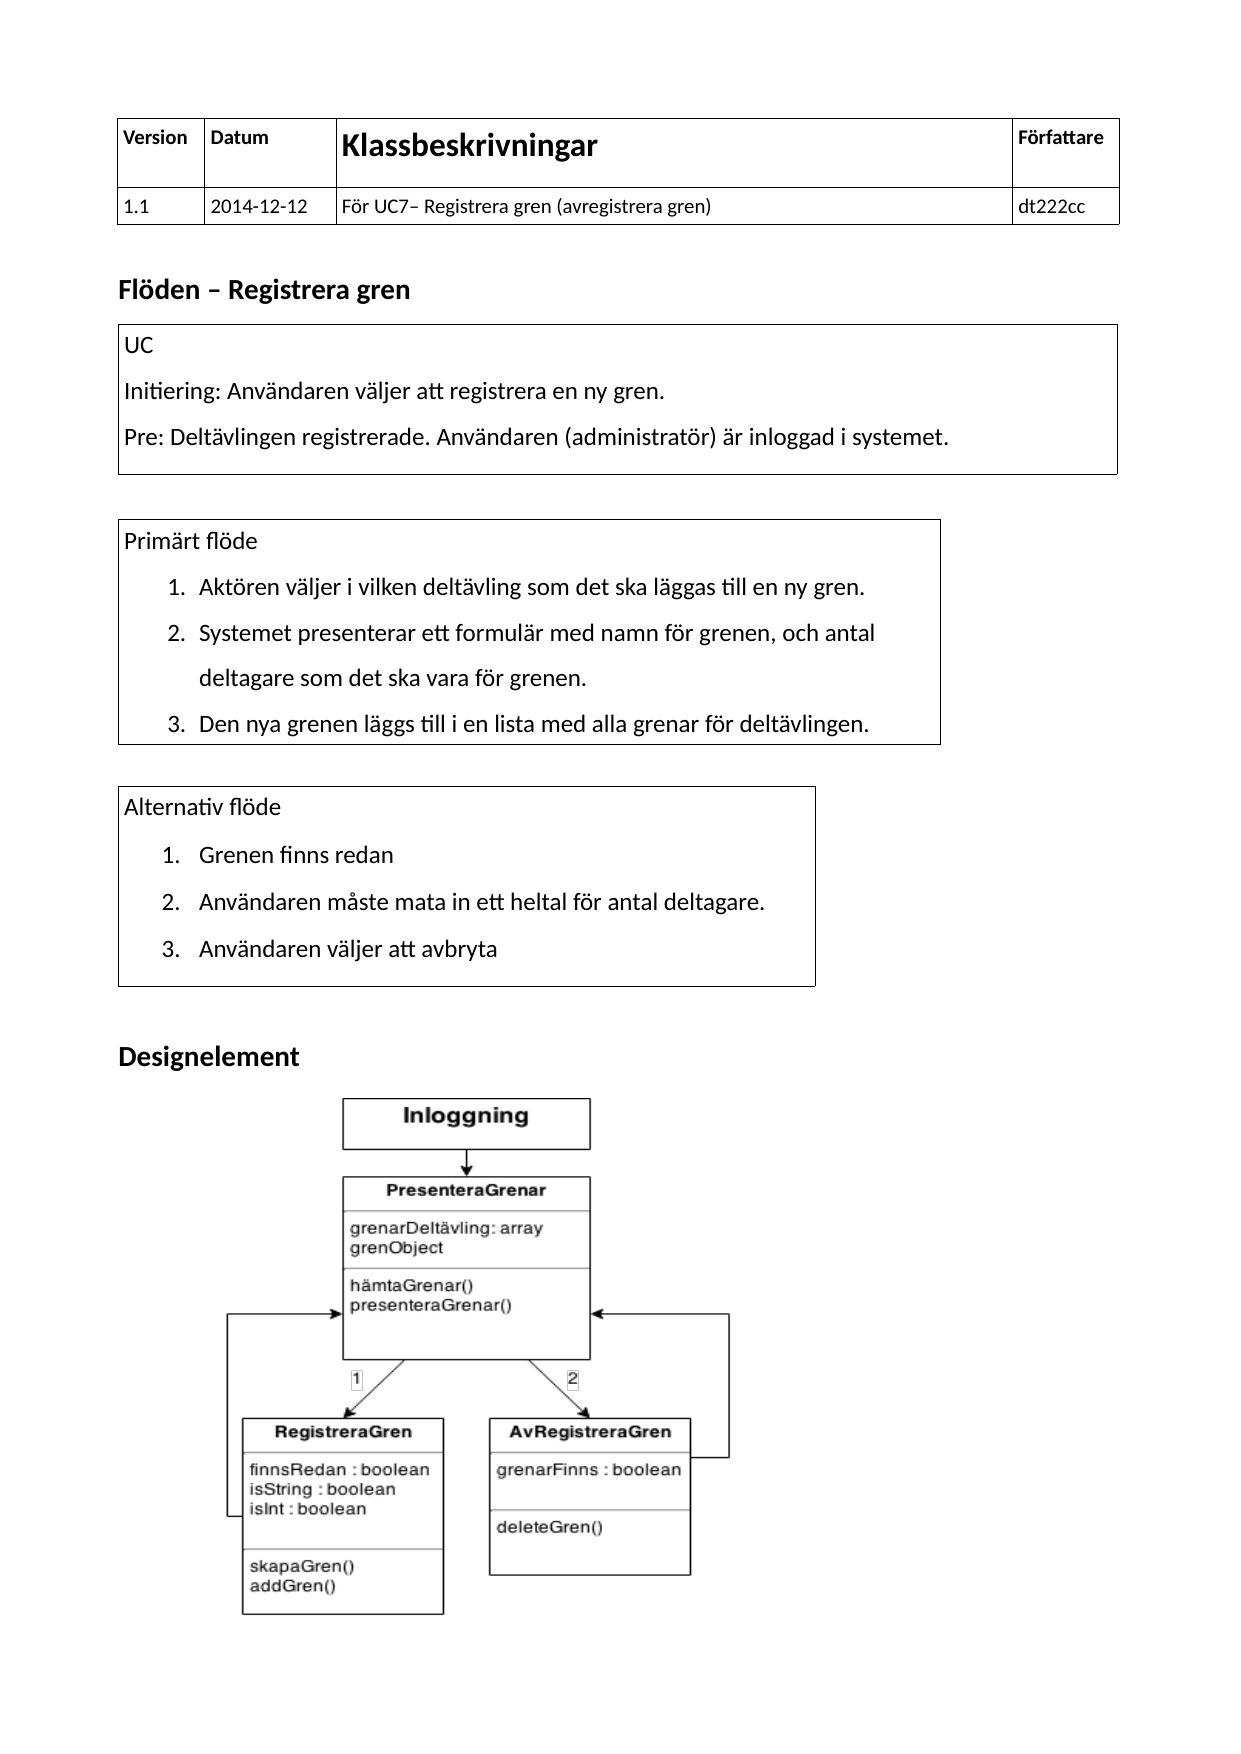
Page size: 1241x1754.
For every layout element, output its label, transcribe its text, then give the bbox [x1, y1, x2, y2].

table_header Författare [1013, 119, 1119, 187]
table_cell dt222cc [1013, 188, 1119, 224]
text Designelement [118, 1038, 1122, 1074]
table_header Version [118, 119, 204, 187]
table_header Alternativ flöde Grenen finns redan Användaren måste mata in ett heltal för antal deltagare. Användaren väljer att avbryta [119, 787, 815, 986]
table_header Primärt flöde Aktören väljer i vilken deltävling som det ska läggas till en ny gren. Systemet presenterar ett formulär med namn för grenen, och antal deltagare som det ska vara för grenen. Den nya grenen läggs till i en lista med alla grenar för deltävlingen. [119, 520, 940, 744]
picture [216, 1098, 744, 1619]
table_cell 1.1 [118, 188, 204, 224]
table_header Datum [205, 119, 336, 187]
table_cell För UC7– Registrera gren (avregistrera gren) [337, 188, 1012, 224]
text Flöden – Registrera gren [118, 271, 1122, 307]
table_header UC Initiering: Användaren väljer att registrera en ny gren. Pre: Deltävlingen registrerade. Användaren (administratör) är inloggad i systemet. [119, 325, 1117, 474]
table_header Klassbeskrivningar [337, 119, 1012, 187]
table_cell 2014-12-12 [205, 188, 336, 224]
